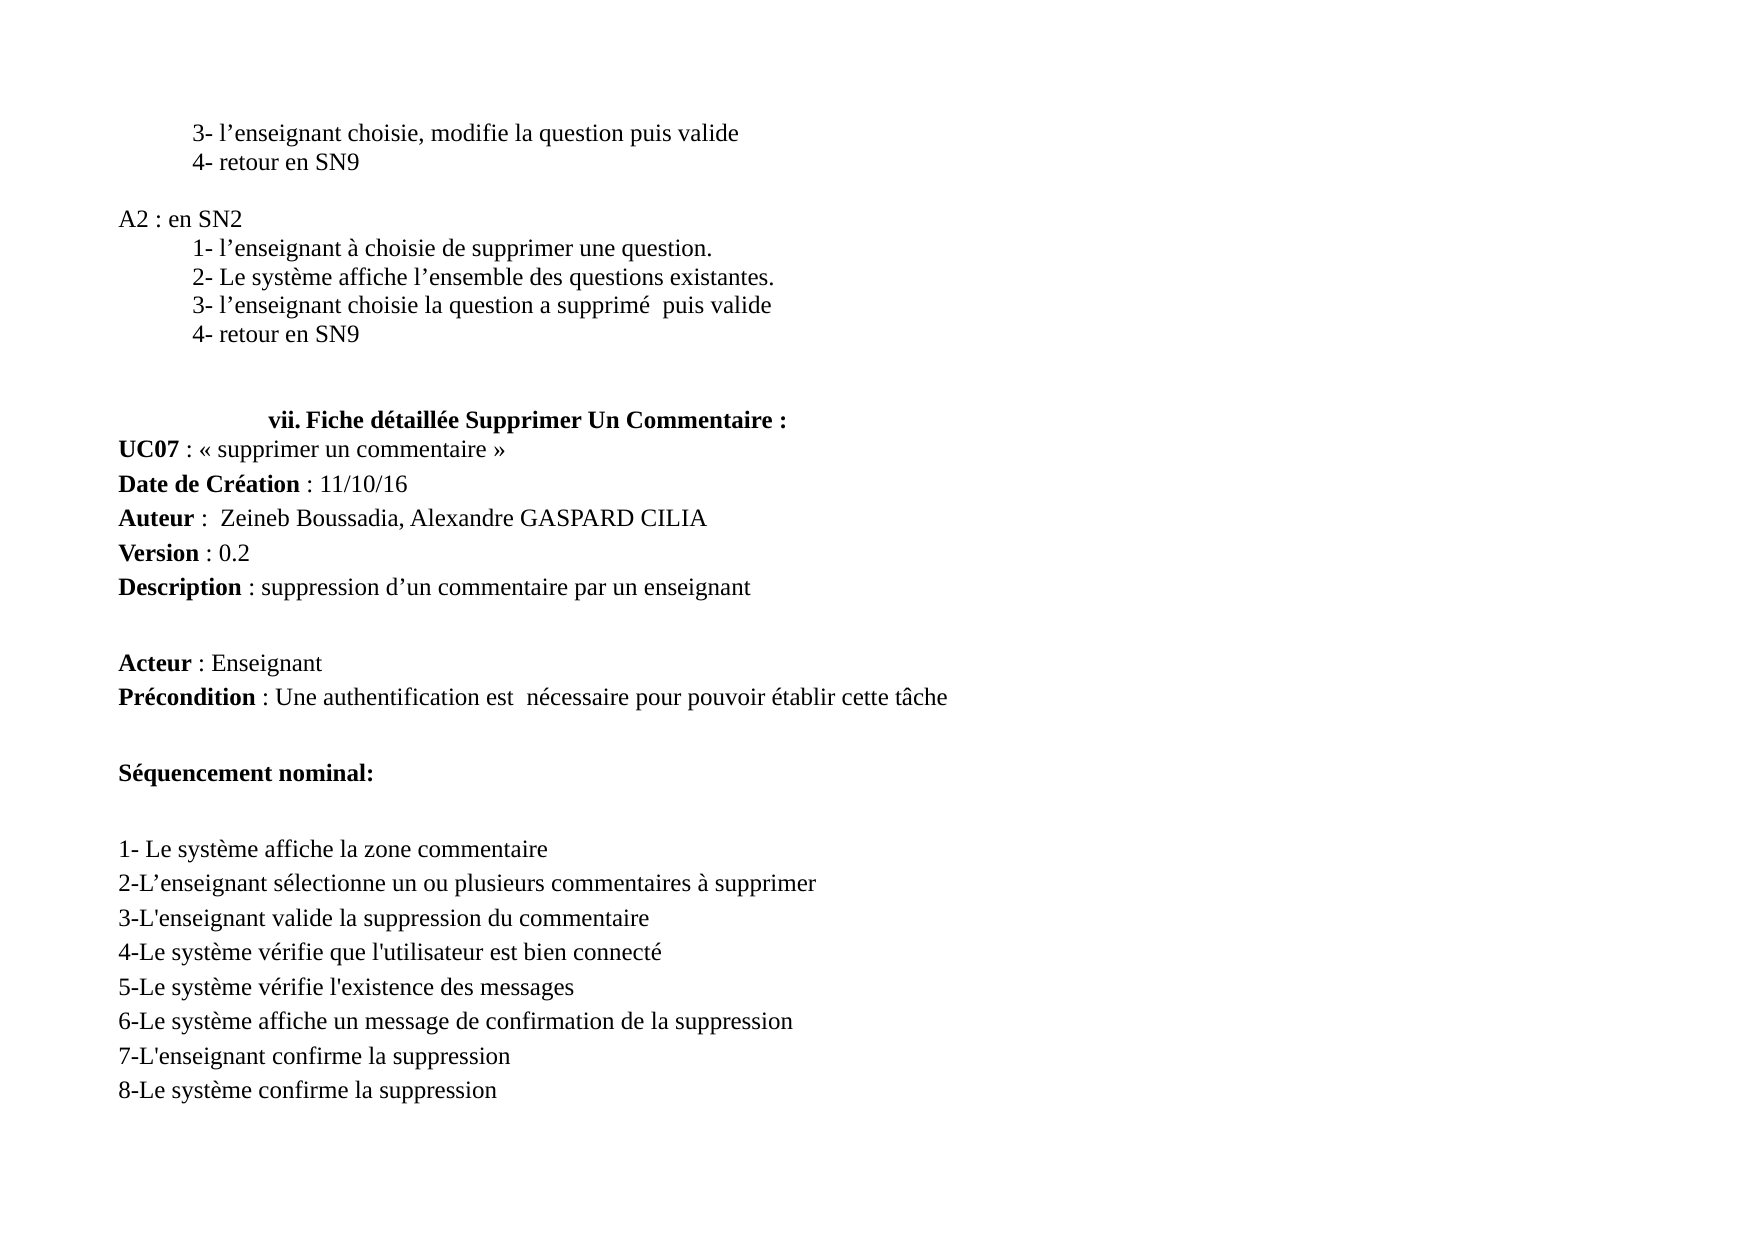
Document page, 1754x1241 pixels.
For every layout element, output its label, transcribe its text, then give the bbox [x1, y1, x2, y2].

list Fiche détaillée Supprimer Un Commentaire : [268, 406, 1636, 434]
text 4-Le système vérifie que l'utilisateur est bien connecté [118, 937, 1636, 966]
text 3-L'enseignant valide la suppression du commentaire [118, 903, 1636, 932]
text 5-Le système vérifie l'existence des messages [118, 972, 1636, 1001]
text 8-Le système confirme la suppression [118, 1075, 1636, 1104]
text Séquencement nominal: [118, 758, 1636, 787]
text 1- Le système affiche la zone commentaire [118, 834, 1636, 863]
text Acteur : Enseignant [118, 648, 1636, 677]
text A2 : en SN2 [118, 204, 1636, 233]
text UC07 : « supprimer un commentaire » [118, 434, 1636, 463]
text 2- Le système affiche l’ensemble des questions existantes. [118, 262, 1636, 291]
text 3- l’enseignant choisie la question a supprimé puis valide [118, 291, 1636, 319]
text 7-L'enseignant confirme la suppression [118, 1041, 1636, 1069]
text Date de Création : 11/10/16 [118, 469, 1636, 498]
text 3- l’enseignant choisie, modifie la question puis valide [118, 118, 1636, 147]
text Auteur : Zeineb Boussadia, Alexandre GASPARD CILIA [118, 503, 1636, 532]
text 4- retour en SN9 [118, 319, 1636, 348]
text Précondition : Une authentification est nécessaire pour pouvoir établir cette tâche [118, 682, 1636, 711]
text 4- retour en SN9 [118, 147, 1636, 176]
text 2-L’enseignant sélectionne un ou plusieurs commentaires à supprimer [118, 868, 1636, 897]
text 1- l’enseignant à choisie de supprimer une question. [118, 233, 1636, 262]
text Version : 0.2 Description : suppression d’un commentaire par un enseignant [118, 538, 1636, 601]
text 6-Le système affiche un message de confirmation de la suppression [118, 1006, 1636, 1035]
